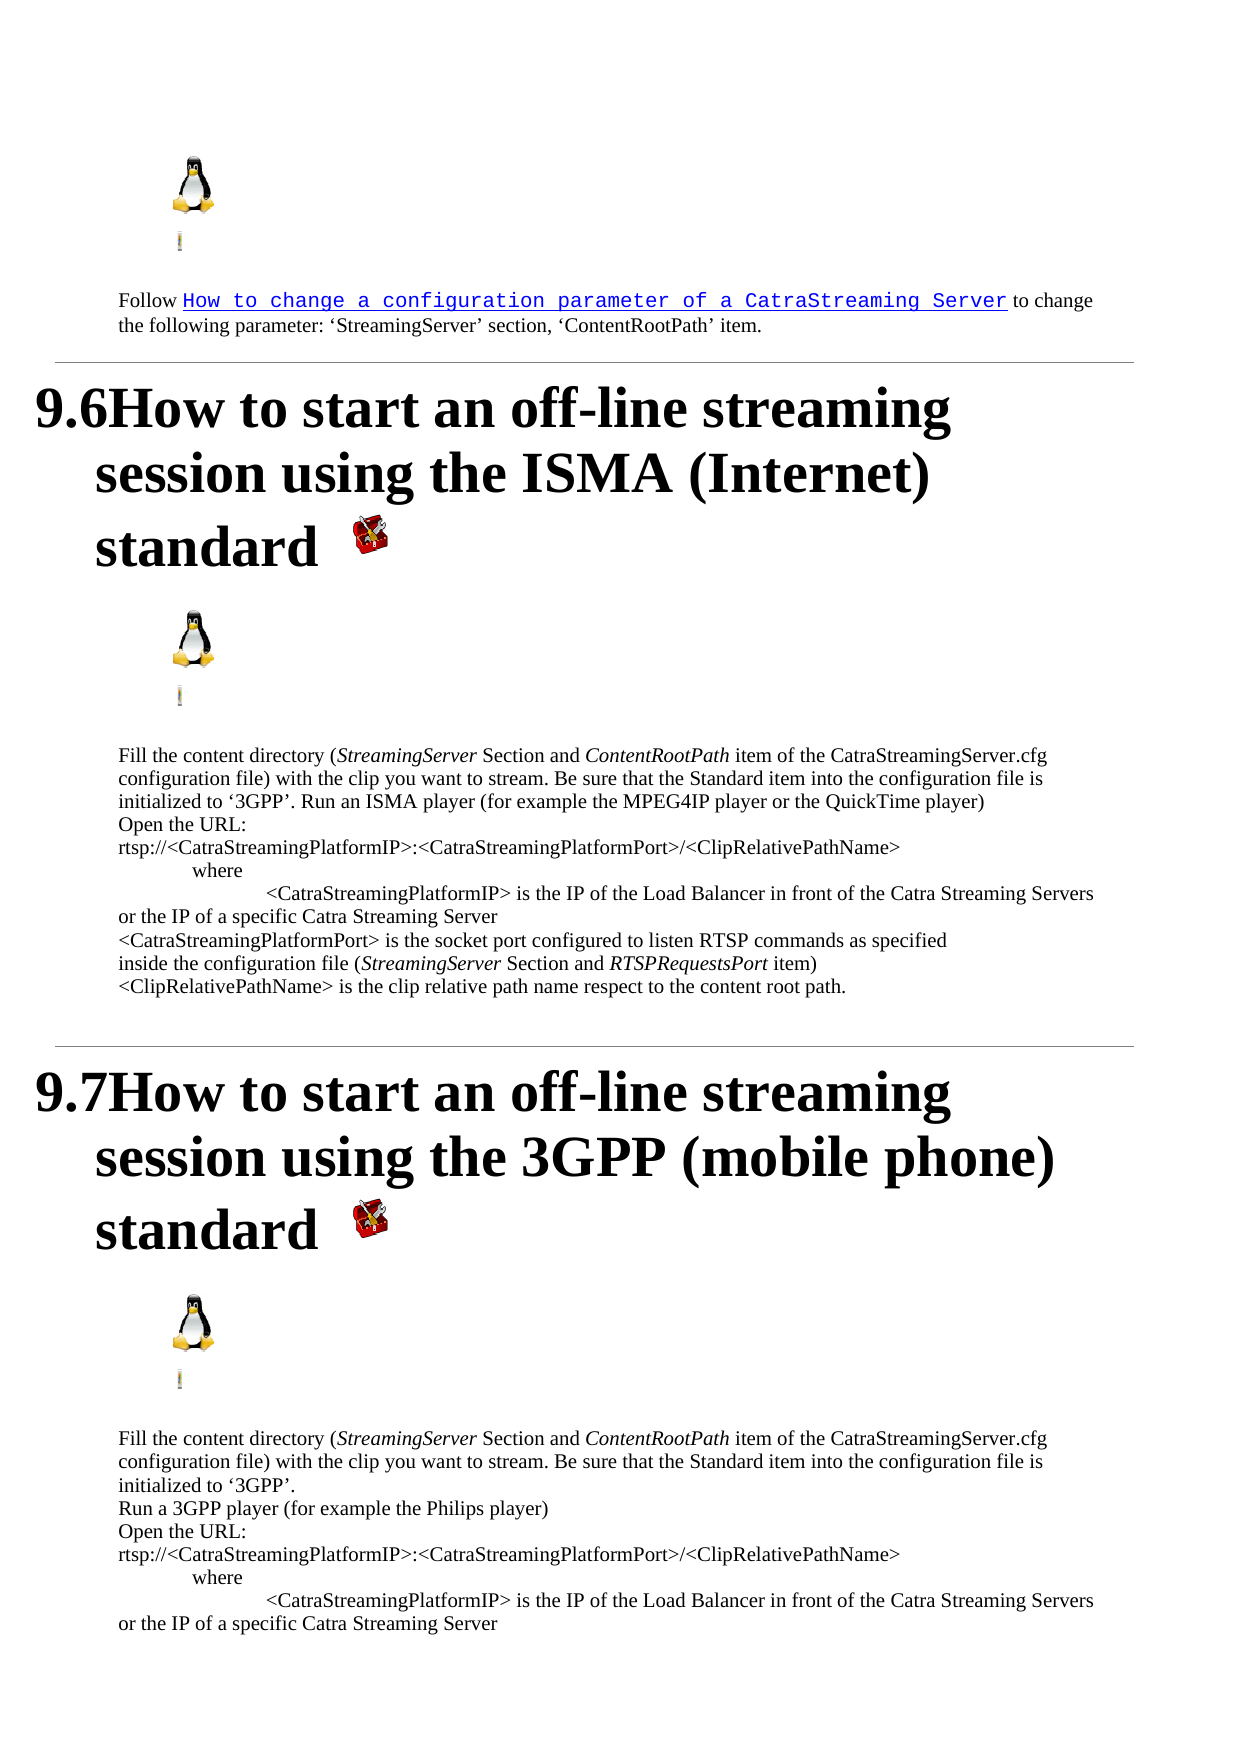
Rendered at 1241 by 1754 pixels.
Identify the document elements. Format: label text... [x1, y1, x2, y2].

text or the IP of a specific Catra Streaming Server [118, 905, 1122, 928]
subtitle How to start an off-line streaming session using the ISMA (Internet) standard [55, 363, 1134, 579]
text where [118, 1566, 1122, 1589]
subtitle How to start an off-line streaming session using the 3GPP (mobile phone) standard [55, 1047, 1134, 1262]
text inside the configuration file (StreamingServer Section and RTSPRequestsPort item) [118, 952, 1122, 975]
text Run a 3GPP player (for example the Philips player) [118, 1497, 1122, 1520]
text <ClipRelativePathName> is the clip relative path name respect to the content root path. [118, 975, 1122, 998]
picture [172, 156, 214, 214]
text <CatraStreamingPlatformIP> is the IP of the Load Balancer in front of the Catra Streaming Servers [118, 1589, 1122, 1612]
text Fill the content directory (StreamingServer Section and ContentRootPath item of the CatraStreamingServer.cfg configuration file) with the clip you want to stream. Be sure that the Standard item into the configuration file is initialized to ‘3GPP’. Run an ISMA player (for example the MPEG4IP player or the QuickTime player) [118, 743, 1122, 813]
text where [118, 859, 1122, 882]
text Open the URL: [118, 813, 1122, 836]
text Follow How to change a configuration parameter of a CatraStreaming Server to change the following parameter: ‘StreamingServer’ section, ‘ContentRootPath’ item. [118, 289, 1122, 337]
text rtsp://<CatraStreamingPlatformIP>:<CatraStreamingPlatformPort>/<ClipRelativePathName> [118, 1543, 1122, 1566]
picture [350, 514, 391, 557]
text Open the URL: [118, 1520, 1122, 1543]
picture [177, 1369, 182, 1389]
text or the IP of a specific Catra Streaming Server [118, 1612, 1122, 1635]
picture [350, 1197, 391, 1241]
text Fill the content directory (StreamingServer Section and ContentRootPath item of the CatraStreamingServer.cfg configuration file) with the clip you want to stream. Be sure that the Standard item into the configuration file is initialized to ‘3GPP’. [118, 1427, 1122, 1497]
picture [177, 231, 182, 251]
picture [172, 1294, 214, 1352]
picture [177, 685, 182, 706]
picture [172, 610, 214, 668]
text <CatraStreamingPlatformPort> is the socket port configured to listen RTSP commands as specified [118, 928, 1122, 952]
text rtsp://<CatraStreamingPlatformIP>:<CatraStreamingPlatformPort>/<ClipRelativePathName> [118, 836, 1122, 859]
text <CatraStreamingPlatformIP> is the IP of the Load Balancer in front of the Catra Streaming Servers [118, 882, 1122, 905]
